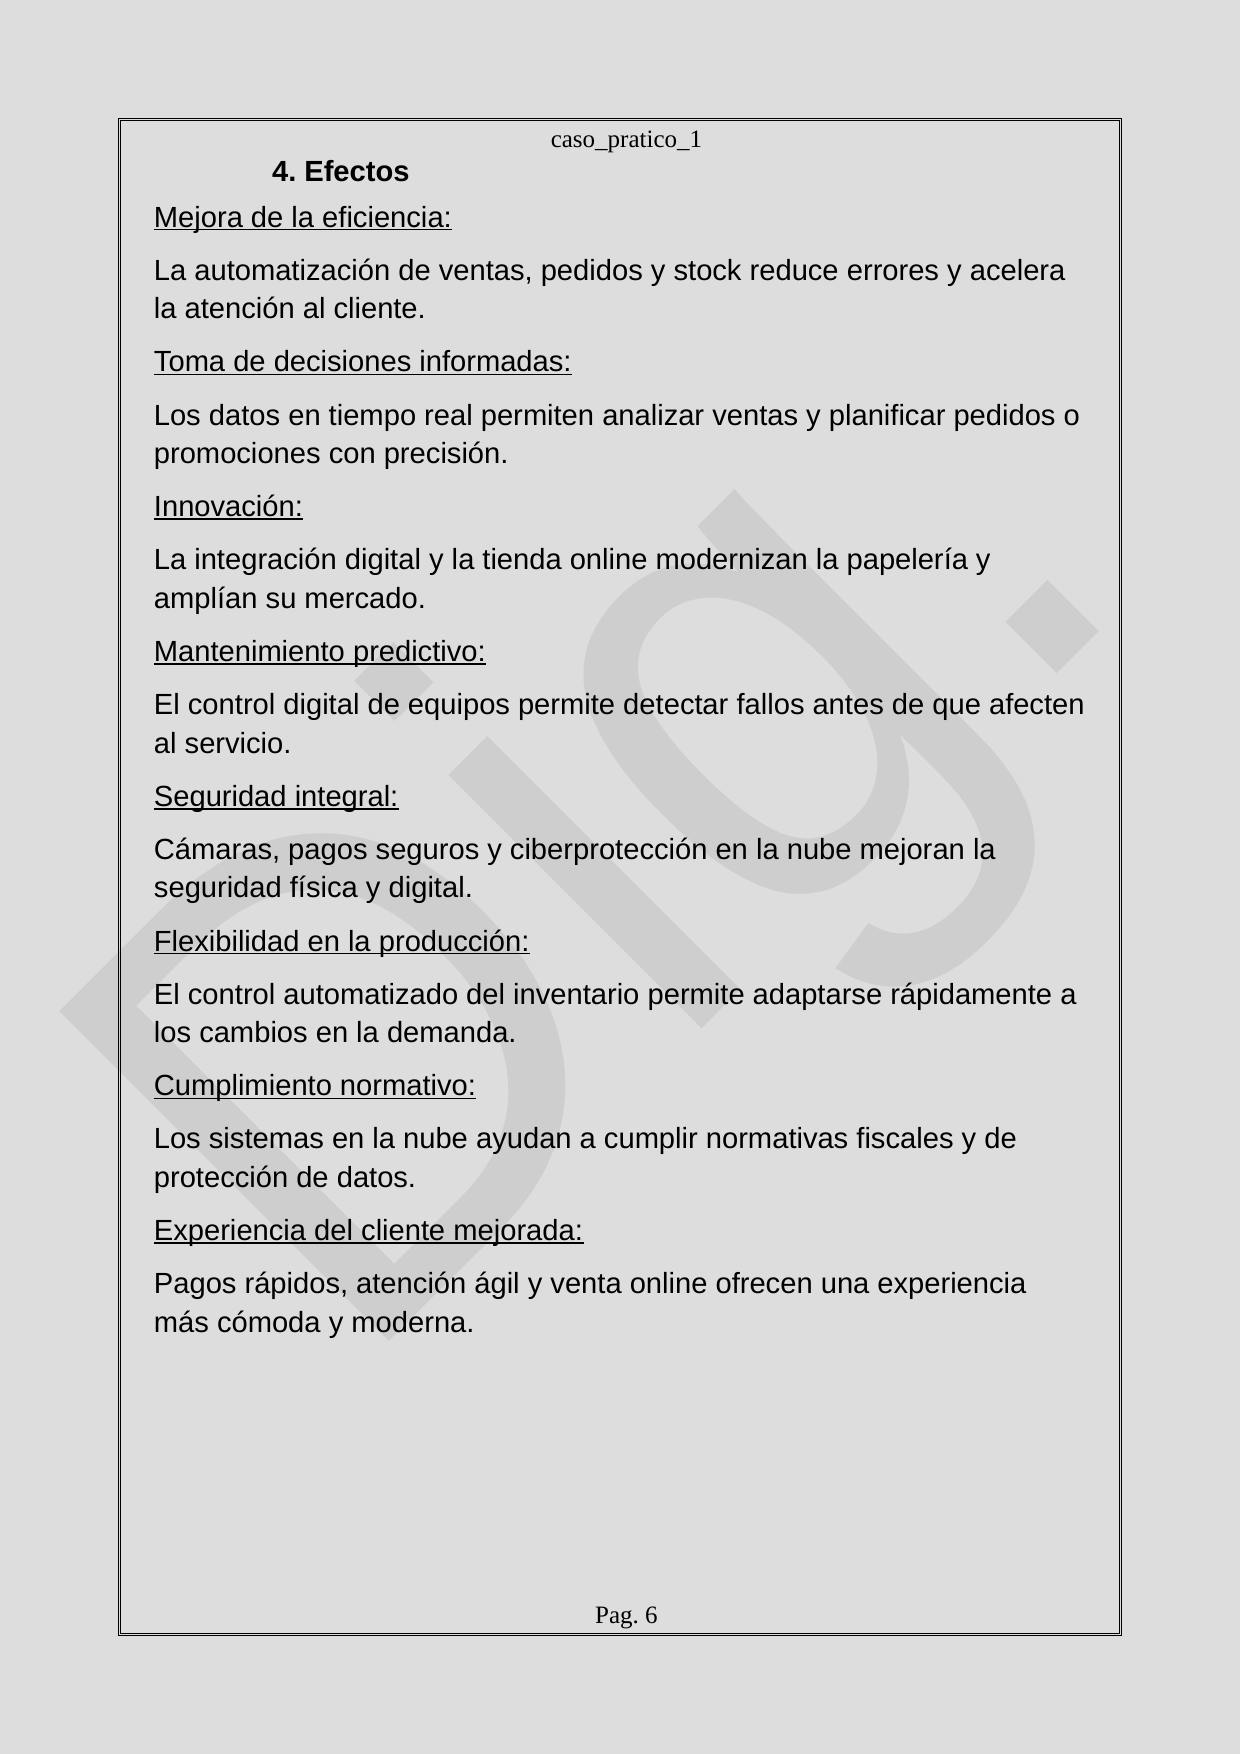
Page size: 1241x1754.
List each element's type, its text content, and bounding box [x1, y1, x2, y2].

text El control digital de equipos permite detectar fallos antes de que afecten al servicio. [154, 687, 614, 759]
text [905, 779, 969, 812]
text Innovación: [154, 489, 733, 523]
text Flexibilidad en la producción: [190, 924, 440, 953]
text Cámaras, pagos seguros y ciberprotección en la nube mejoran la seguridad física y digital. [1018, 832, 1087, 904]
text Mantenimiento predictivo: [154, 634, 591, 668]
text Experiencia del cliente mejorada: [484, 1213, 1087, 1247]
text [709, 779, 875, 812]
text Cámaras, pagos seguros y ciberprotección en la nube mejoran la seguridad física y digital. [585, 832, 982, 904]
text [879, 634, 1050, 668]
text Experiencia del cliente mejorada: [154, 1213, 289, 1242]
text Los sistemas en la nube ayudan a cumplir normativas fiscales y de protección de datos. [531, 1122, 1087, 1194]
text La automatización de ventas, pedidos y stock reduce errores y acelera la atención al cliente. [154, 253, 1087, 325]
text Flexibilidad en la producción: [972, 924, 1087, 957]
text Flexibilidad en la producción: [677, 924, 866, 957]
text Pagos rápidos, atención ágil y venta online ofrecen una experiencia más cómoda y moderna. [393, 1266, 1087, 1338]
subtitle 4. Efectos [124, 154, 1116, 187]
text Los sistemas en la nube ayudan a cumplir normativas fiscales y de protección de datos. [154, 1122, 241, 1194]
text [1063, 644, 1087, 668]
text Mejora de la eficiencia: [154, 200, 1087, 233]
text El control automatizado del inventario permite adaptarse rápidamente a los cambios en la demanda. [154, 977, 501, 1049]
text La integración digital y la tienda online modernizan la papelería y amplían su mercado. [787, 542, 1087, 614]
text Seguridad integral: [154, 779, 484, 812]
text Cumplimiento normativo: [200, 1068, 508, 1102]
text La integración digital y la tienda online modernizan la papelería y amplían su mercado. [154, 542, 719, 614]
text [532, 779, 659, 812]
text Los sistemas en la nube ayudan a cumplir normativas fiscales y de protección de datos. [254, 1122, 504, 1194]
text El control digital de equipos permite detectar fallos antes de que afecten al servicio. [932, 687, 1087, 759]
text Pagos rápidos, atención ágil y venta online ofrecen una experiencia más cómoda y moderna. [154, 1266, 385, 1338]
text [736, 489, 1087, 523]
text Experiencia del cliente mejorada: [345, 1213, 444, 1242]
text Cámaras, pagos seguros y ciberprotección en la nube mejoran la seguridad física y digital. [154, 832, 576, 904]
text El control digital de equipos permite detectar fallos antes de que afecten al servicio. [642, 687, 877, 759]
text Cumplimiento normativo: [565, 1068, 1087, 1102]
text Flexibilidad en la producción: [496, 924, 629, 957]
text [1015, 779, 1087, 812]
text El control automatizado del inventario permite adaptarse rápidamente a los cambios en la demanda. [535, 977, 1087, 1049]
text [638, 634, 832, 668]
text Toma de decisiones informadas: [154, 344, 1087, 378]
text Los datos en tiempo real permiten analizar ventas y planificar pedidos o promociones con precisión. [154, 398, 1087, 470]
